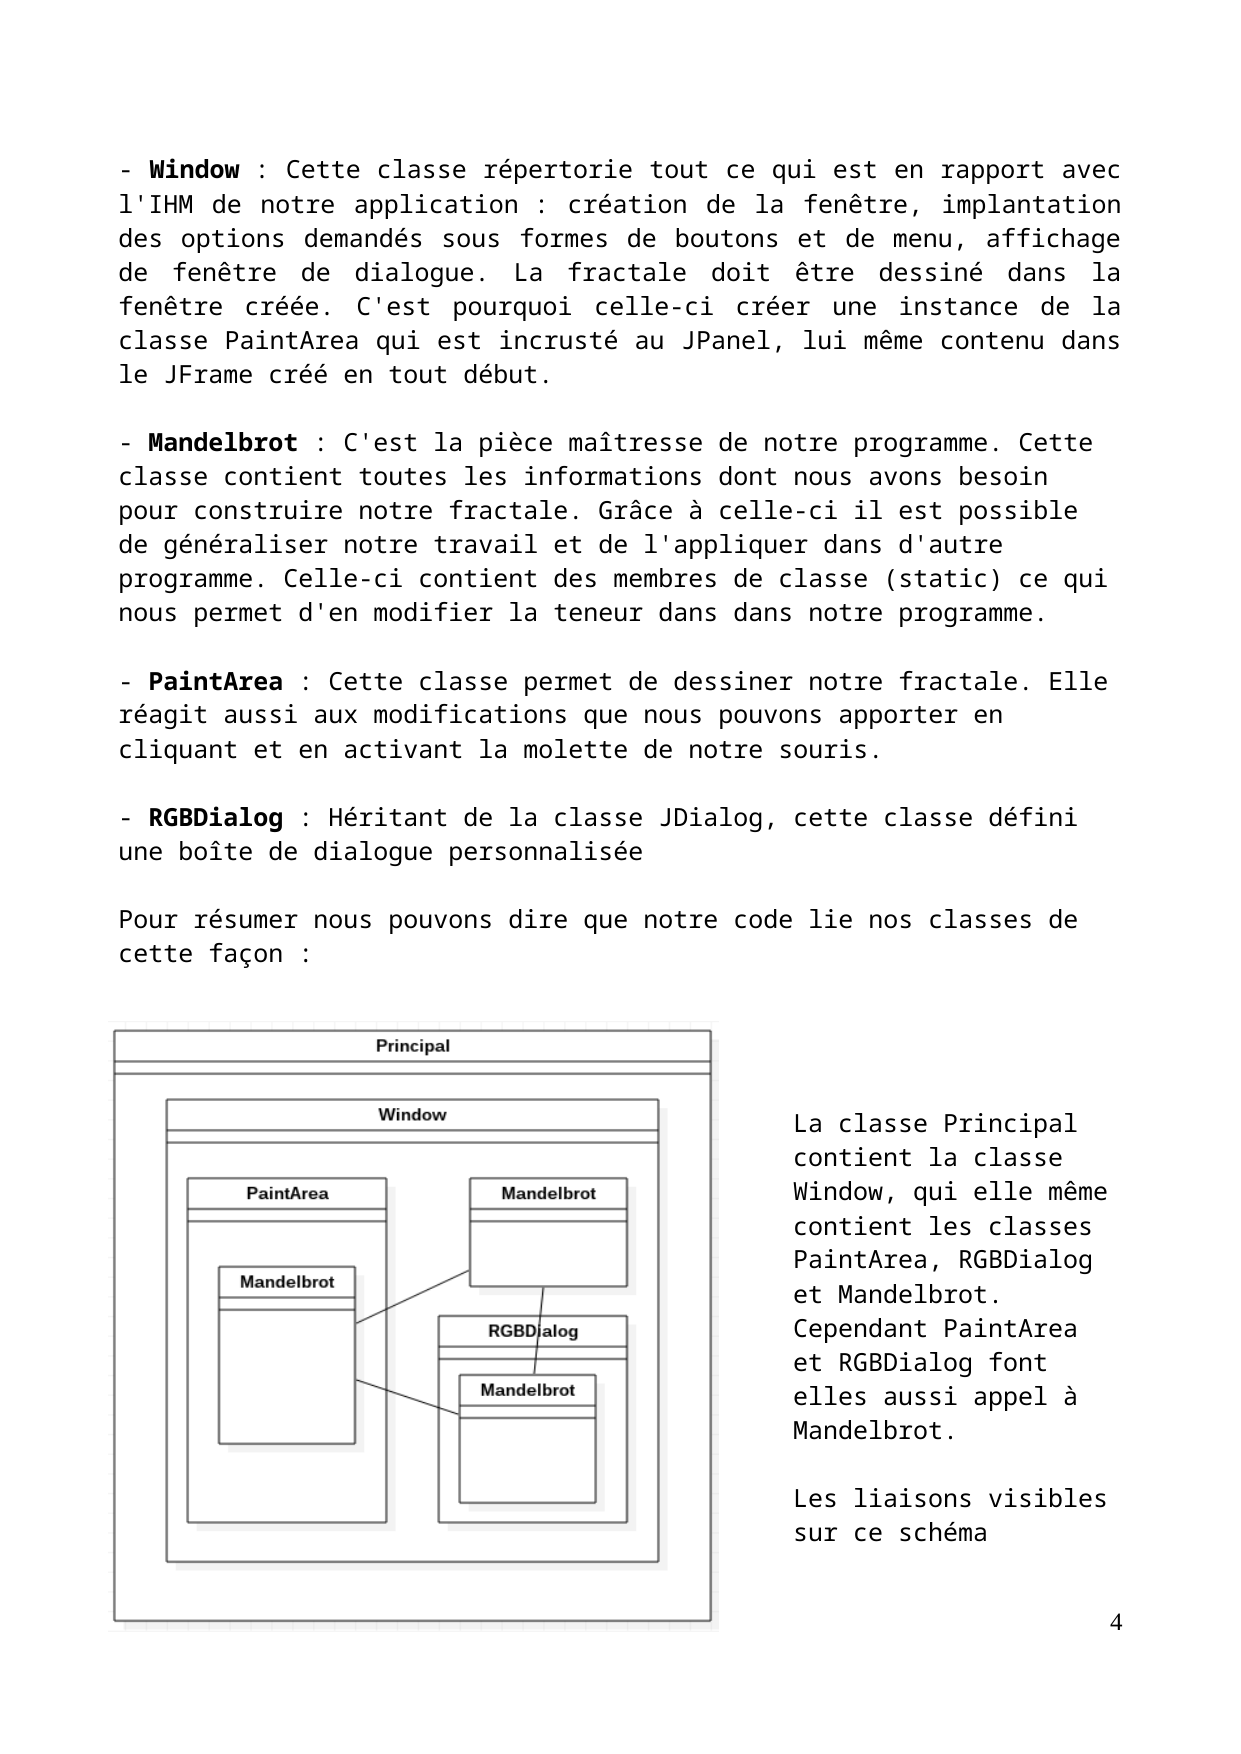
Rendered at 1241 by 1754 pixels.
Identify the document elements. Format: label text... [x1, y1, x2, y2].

picture [108, 1021, 719, 1632]
text Pour résumer nous pouvons dire que notre code lie nos classes de cette façon : [118, 902, 1122, 970]
text - Mandelbrot : C'est la pièce maîtresse de notre programme. Cette classe contient toutes les informations dont nous avons besoin pour construire notre fractale. Grâce à celle-ci il est possible de généraliser notre travail et de l'appliquer dans d'autre programme. Celle-ci contient des membres de classe (static) ce qui nous permet d'en modifier la teneur dans dans notre programme. [118, 425, 1122, 629]
text - RGBDialog : Héritant de la classe JDialog, cette classe défini une boîte de dialogue personnalisée [118, 799, 1122, 867]
text - Window : Cette classe répertorie tout ce qui est en rapport avec l'IHM de notre application : création de la fenêtre, implantation des options demandés sous formes de boutons et de menu, affichage de fenêtre de dialogue. La fractale doit être dessiné dans la fenêtre créée. C'est pourquoi celle-ci créer une instance de la classe PaintArea qui est incrusté au JPanel, lui même contenu dans le JFrame créé en tout début. [118, 152, 1122, 391]
text - PaintArea : Cette classe permet de dessiner notre fractale. Elle réagit aussi aux modifications que nous pouvons apporter en cliquant et en activant la molette de notre souris. [118, 663, 1122, 765]
text La classe Principal contient la classe Window, qui elle même contient les classes PaintArea, RGBDialog et Mandelbrot. Cependant PaintArea et RGBDialog font elles aussi appel à Mandelbrot. [719, 1106, 1122, 1447]
text Les liaisons visibles sur ce schéma [719, 1481, 1122, 1549]
